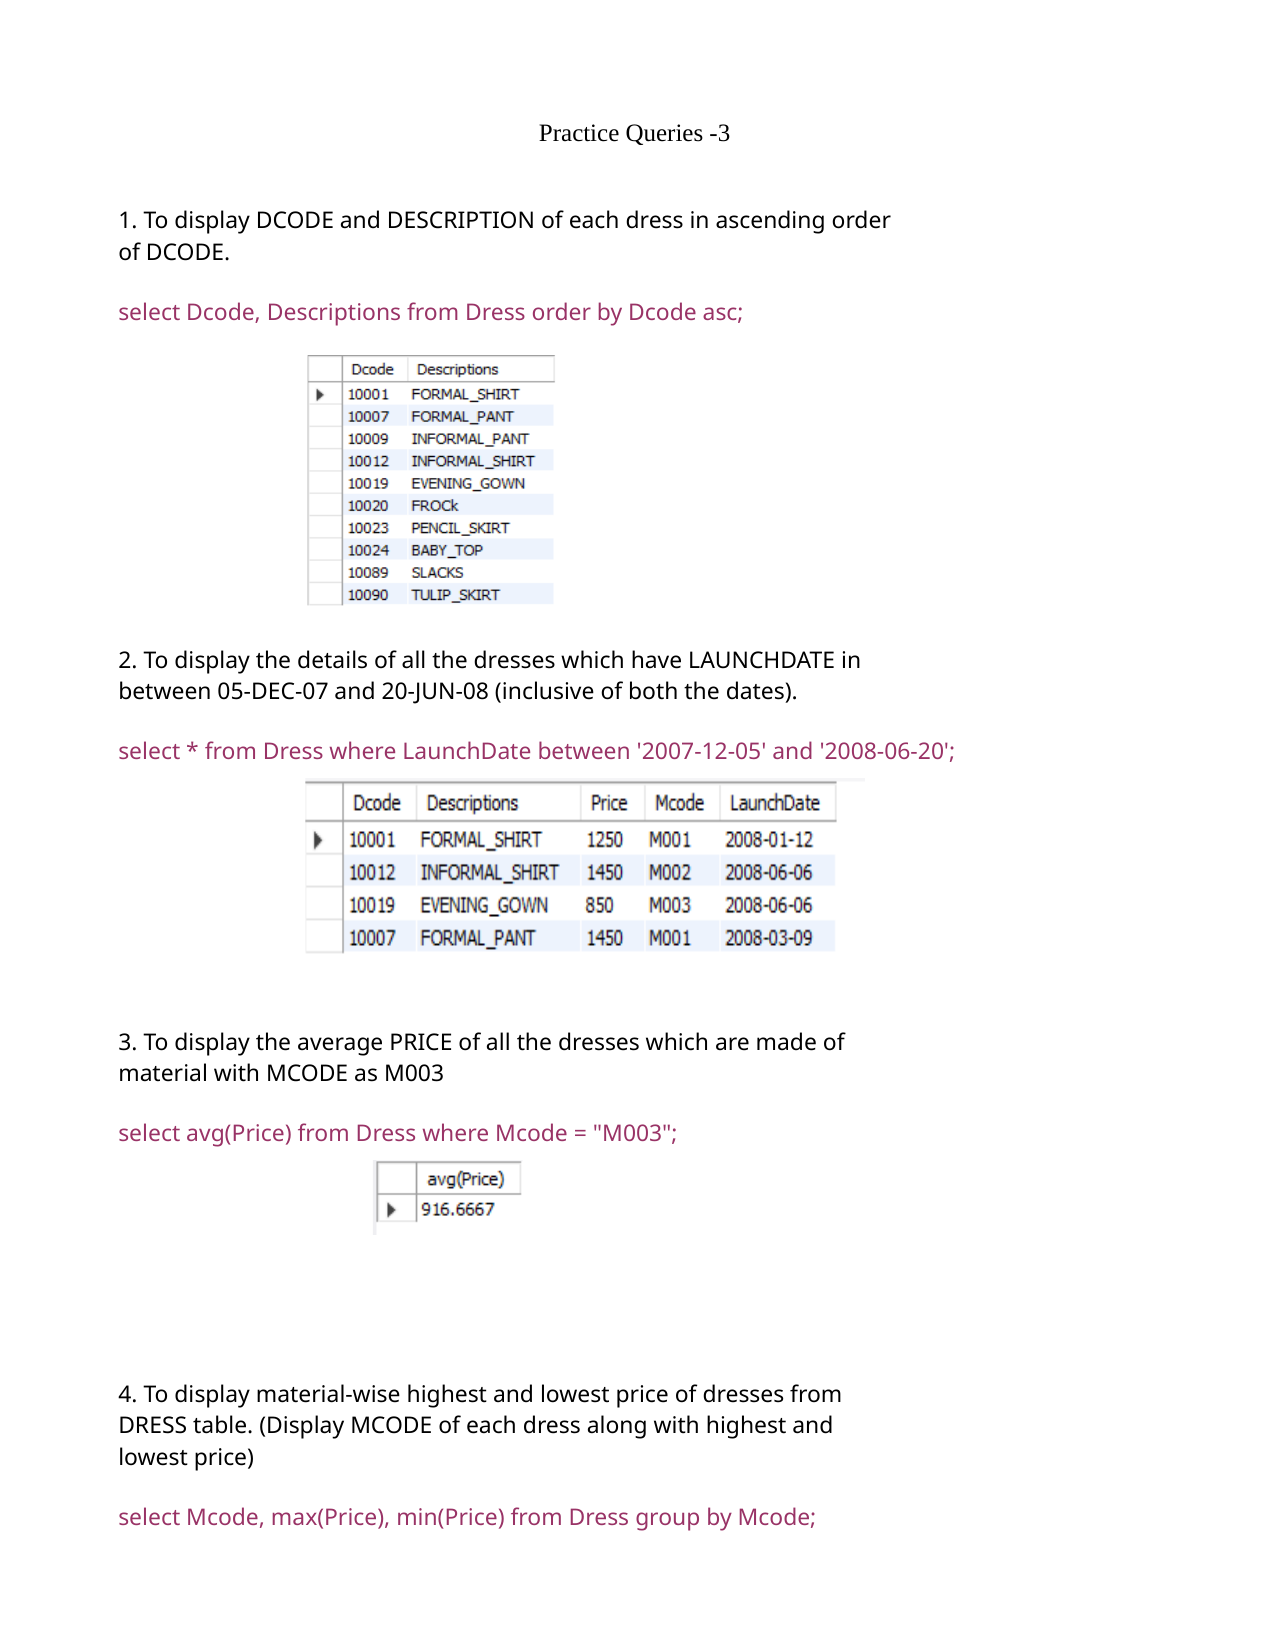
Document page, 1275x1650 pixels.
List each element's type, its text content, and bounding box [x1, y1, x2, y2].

text select * from Dress where LaunchDate between '2007-12-05' and '2008-06-20'; [118, 735, 1157, 767]
text select avg(Price) from Dress where Mcode = "M003"; [118, 1117, 1157, 1148]
text Practice Queries -3 [118, 118, 1157, 147]
text between 05-DEC-07 and 20-JUN-08 (inclusive of both the dates). [118, 675, 1157, 707]
text of DCODE. [118, 236, 1157, 267]
text 1. To display DCODE and DESCRIPTION of each dress in ascending order [118, 204, 1157, 236]
text select Mcode, max(Price), min(Price) from Dress group by Mcode; [118, 1500, 1157, 1532]
text select Dcode, Descriptions from Dress order by Dcode asc; [118, 296, 1157, 327]
text 3. To display the average PRICE of all the dresses which are made of [118, 1026, 1157, 1057]
text 4. To display material-wise highest and lowest price of dresses from [118, 1378, 1157, 1409]
text material with MCODE as M003 [118, 1057, 1157, 1088]
text 2. To display the details of all the dresses which have LAUNCHDATE in [118, 644, 1157, 675]
picture [307, 355, 569, 616]
text DRESS table. (Display MCODE of each dress along with highest and [118, 1409, 1157, 1440]
picture [305, 778, 865, 998]
picture [372, 1160, 523, 1235]
text lowest price) [118, 1440, 1157, 1472]
